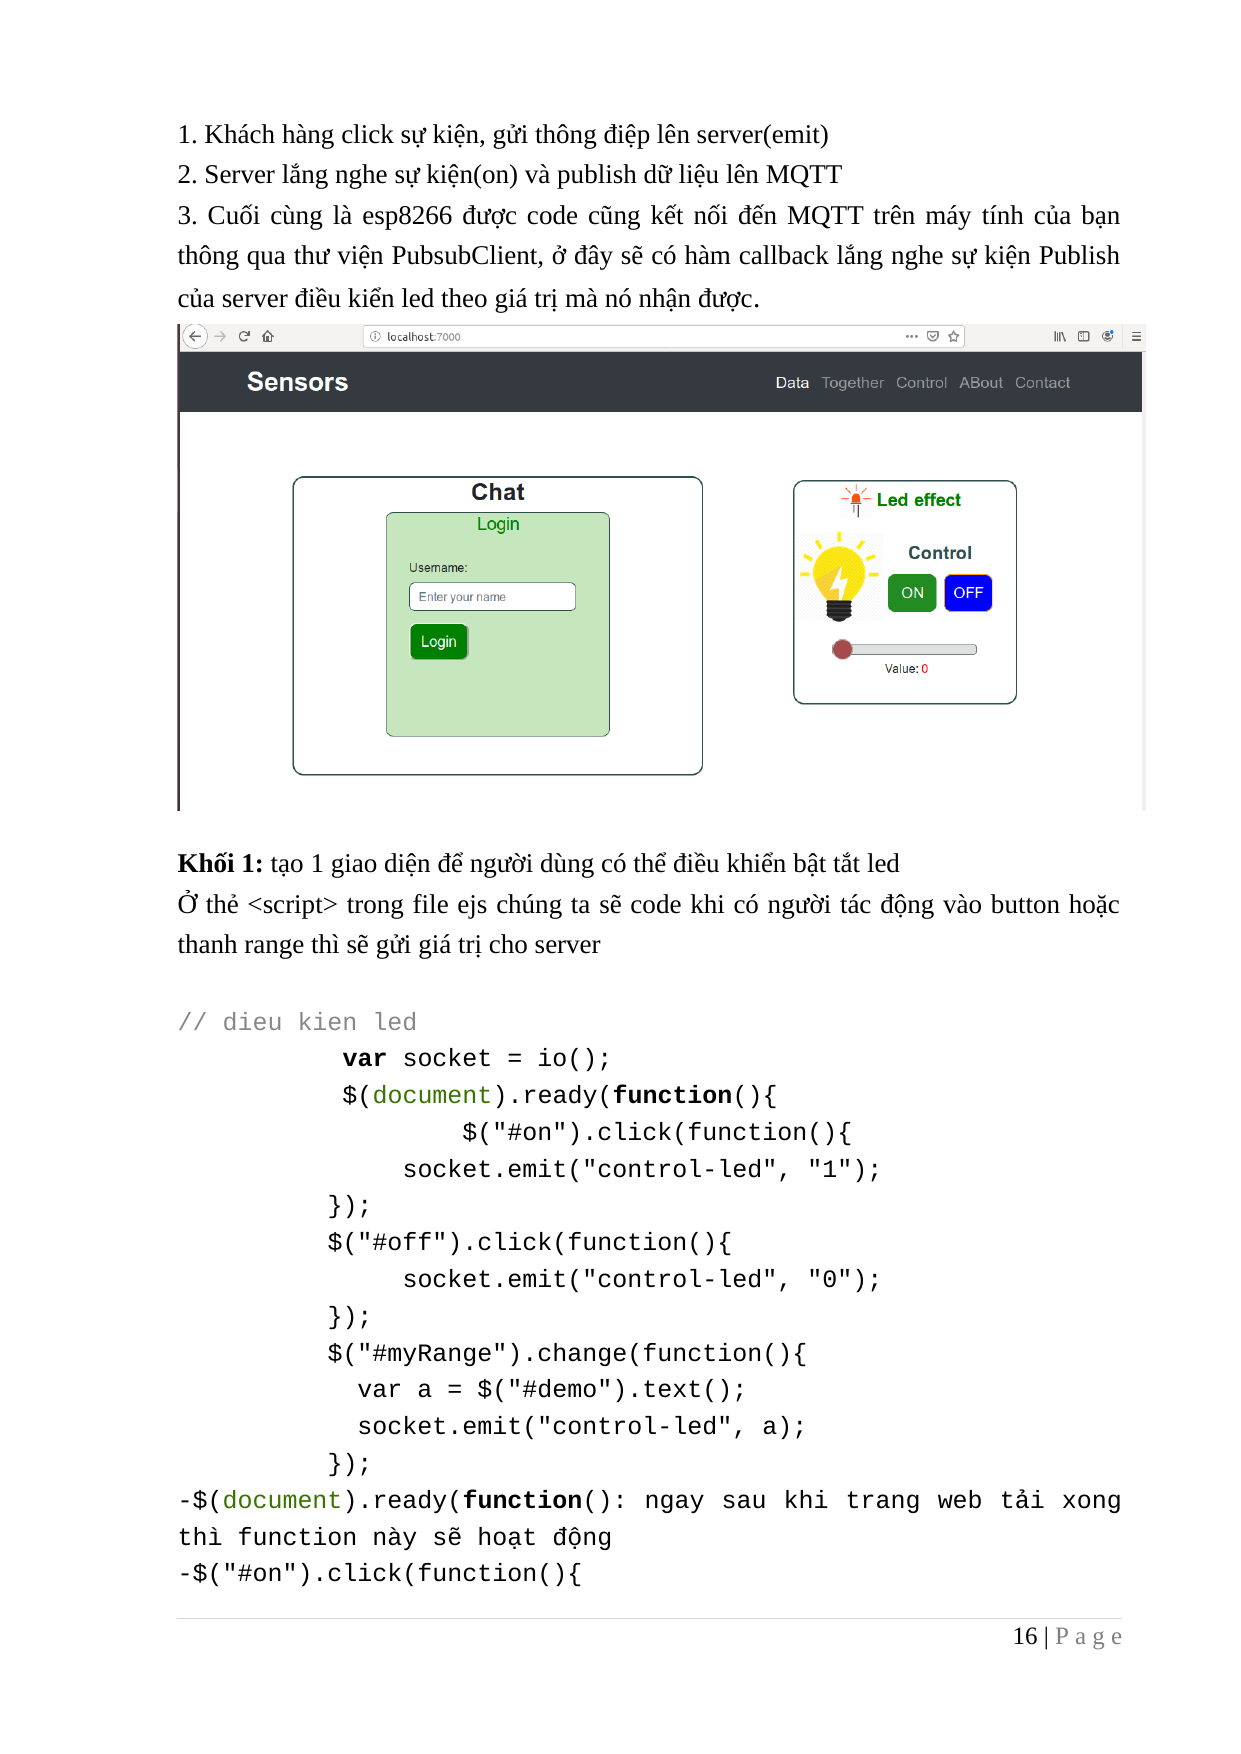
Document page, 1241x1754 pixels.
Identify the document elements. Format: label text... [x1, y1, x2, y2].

text // dieu kien led [177, 1009, 1122, 1038]
text Ở thẻ <script> trong file ejs chúng ta sẽ code khi có người tác động vào button hoặc thanh range thì sẽ gửi giá trị cho server [177, 888, 1122, 959]
text -$(document).ready(function(): ngay sau khi trang web tải xong thì function này sẽ hoạt động [177, 1487, 1122, 1552]
picture [177, 324, 1146, 811]
text $("#off").click(function(){ [177, 1230, 1122, 1258]
text }); [177, 1451, 1122, 1479]
text Khối 1: tạo 1 giao diện để người dùng có thể điều khiển bật tắt led [177, 848, 1122, 879]
text }); [177, 1303, 1122, 1332]
text socket.emit("control-led", "1"); [177, 1156, 1122, 1185]
text var socket = io(); [252, 1046, 1122, 1074]
text 1. Khách hàng click sự kiện, gửi thông điệp lên server(emit) [177, 118, 1122, 149]
text $("#myRange").change(function(){ [177, 1340, 1122, 1368]
text socket.emit("control-led", "0"); [177, 1267, 1122, 1295]
text var a = $("#demo").text(); [177, 1377, 1122, 1405]
text }); [177, 1193, 1122, 1221]
text socket.emit("control-led", a); [177, 1414, 1122, 1442]
text $(document).ready(function(){ [252, 1083, 1122, 1111]
text -$("#on").click(function(){ [177, 1561, 1122, 1589]
text 2. Server lắng nghe sự kiện(on) và publish dữ liệu lên MQTT [177, 158, 1122, 190]
text 3. Cuối cùng là esp8266 được code cũng kết nối đến MQTT trên máy tính của bạn thông qua thư viện PubsubClient, ở đây sẽ có hàm callback lắng nghe sự kiện Publish của server điều kiển led theo giá trị mà nó nhận được. [177, 199, 1122, 314]
text $("#on").click(function(){ [252, 1119, 1122, 1148]
